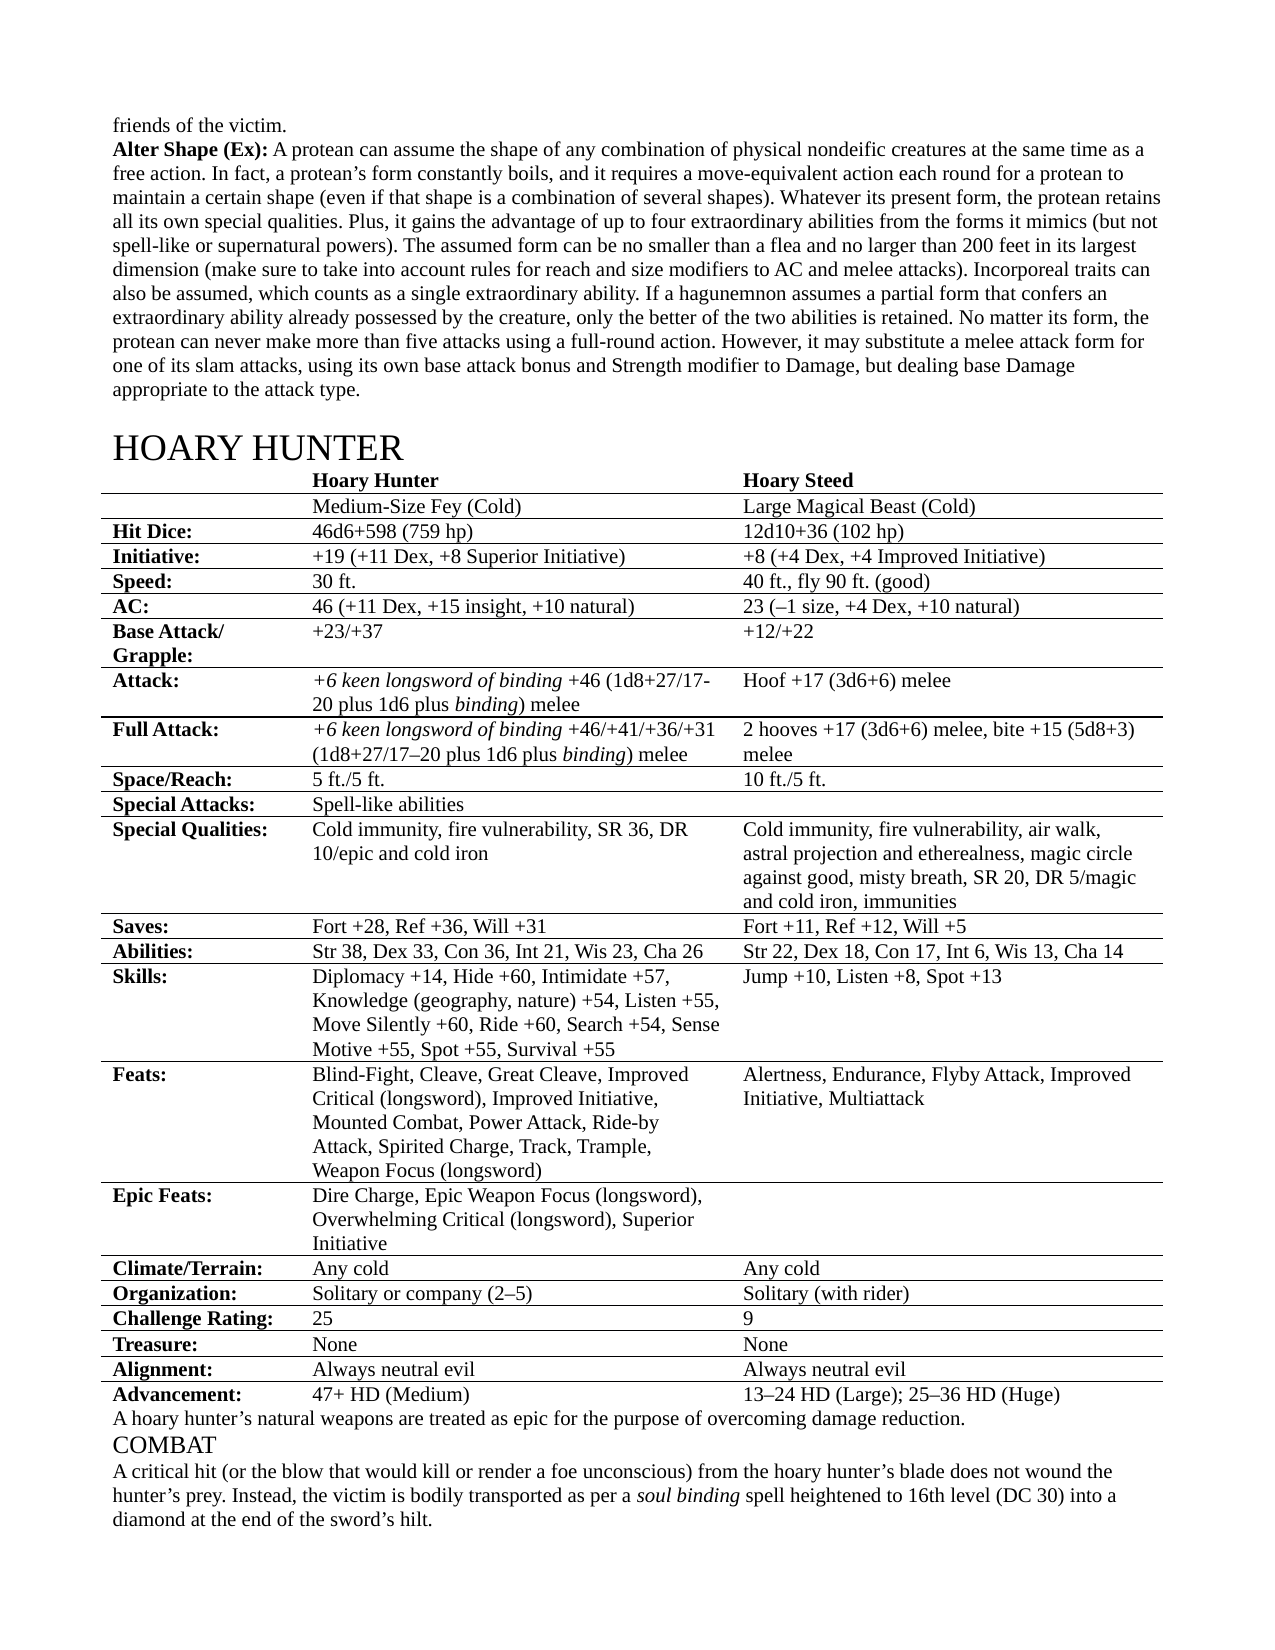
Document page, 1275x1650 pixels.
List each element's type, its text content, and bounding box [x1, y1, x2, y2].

table_cell Challenge Rating: [101, 1306, 301, 1330]
table_cell +12/+22 [732, 619, 1162, 667]
table_cell [101, 494, 301, 518]
table_cell Jump +10, Listen +8, Spot +13 [732, 964, 1162, 1061]
table_cell +19 (+11 Dex, +8 Superior Initiative) [301, 544, 732, 568]
table_cell 40 ft., fly 90 ft. (good) [732, 569, 1162, 593]
table_cell Climate/Terrain: [101, 1256, 301, 1280]
table_cell Base Attack/ Grapple: [101, 619, 301, 667]
table_cell Hoof +17 (3d6+6) melee [732, 668, 1162, 716]
table_cell Alignment: [101, 1357, 301, 1381]
table_cell Fort +11, Ref +12, Will +5 [732, 914, 1162, 938]
table_cell Saves: [101, 914, 301, 938]
table_cell None [732, 1331, 1162, 1356]
table_cell Advancement: [101, 1382, 301, 1406]
table_cell Fort +28, Ref +36, Will +31 [301, 914, 732, 938]
table_cell Solitary or company (2–5) [301, 1281, 732, 1305]
table_cell 5 ft./5 ft. [301, 767, 732, 791]
table_cell 46d6+598 (759 hp) [301, 519, 732, 543]
table_cell Cold immunity, fire vulnerability, air walk, astral projection and etherealness, magic circle against good, misty breath, SR 20, DR 5/magic and cold iron, immunities [732, 817, 1162, 913]
table_cell Attack: [101, 668, 301, 716]
table_cell [732, 1183, 1162, 1255]
table_cell Blind-Fight, Cleave, Great Cleave, Improved Critical (longsword), Improved Initiative, Mounted Combat, Power Attack, Ride-by Attack, Spirited Charge, Track, Trample, Weapon Focus (longsword) [301, 1062, 732, 1182]
table_header Hoary Hunter [301, 469, 732, 492]
table_cell 25 [301, 1306, 732, 1330]
table_cell Speed: [101, 569, 301, 593]
table_cell Dire Charge, Epic Weapon Focus (longsword), Overwhelming Critical (longsword), Superior Initiative [301, 1183, 732, 1255]
table_cell Space/Reach: [101, 767, 301, 791]
table_cell 30 ft. [301, 569, 732, 593]
table_cell [732, 792, 1162, 816]
table_cell +8 (+4 Dex, +4 Improved Initiative) [732, 544, 1162, 568]
text Alter Shape (Ex): A protean can assume the shape of any combination of physical nondeific creatures at the same time as a free action. In fact, a protean’s form constantly boils, and it requires a move-equivalent action each round for a protean to maintain a certain shape (even if that shape is a combination of several shapes). Whatever its present form, the protean retains all its own special qualities. Plus, it gains the advantage of up to four extraordinary abilities from the forms it mimics (but not spell-like or supernatural powers). The assumed form can be no smaller than a flea and no larger than 200 feet in its largest dimension (make sure to take into account rules for reach and size modifiers to AC and melee attacks). Incorporeal traits can also be assumed, which counts as a single extraordinary ability. If a hagunemnon assumes a partial form that confers an extraordinary ability already possessed by the creature, only the better of the two abilities is retained. No matter its form, the protean can never make more than five attacks using a full-round action. However, it may substitute a melee attack form for one of its slam attacks, using its own base attack bonus and Strength modifier to Damage, but dealing base Damage appropriate to the attack type. [112, 137, 1162, 401]
table_cell Solitary (with rider) [732, 1281, 1162, 1305]
table_cell Hit Dice: [101, 519, 301, 543]
table_cell 2 hooves +17 (3d6+6) melee, bite +15 (5d8+3) melee [732, 718, 1162, 766]
subtitle HOARY HUNTER [112, 425, 1162, 468]
table_cell Any cold [301, 1256, 732, 1280]
table_cell Special Attacks: [101, 792, 301, 816]
table_cell Always neutral evil [732, 1357, 1162, 1381]
table_cell 10 ft./5 ft. [732, 767, 1162, 791]
table_cell 12d10+36 (102 hp) [732, 519, 1162, 543]
table_cell +6 keen longsword of binding +46 (1d8+27/17-20 plus 1d6 plus binding) melee [301, 668, 732, 716]
table_cell 46 (+11 Dex, +15 insight, +10 natural) [301, 594, 732, 618]
table_cell Treasure: [101, 1331, 301, 1356]
table_cell Str 22, Dex 18, Con 17, Int 6, Wis 13, Cha 14 [732, 939, 1162, 963]
table_cell Medium-Size Fey (Cold) [301, 494, 732, 518]
table_cell Always neutral evil [301, 1357, 732, 1381]
table_cell Diplomacy +14, Hide +60, Intimidate +57, Knowledge (geography, nature) +54, Listen +55, Move Silently +60, Ride +60, Search +54, Sense Motive +55, Spot +55, Survival +55 [301, 964, 732, 1061]
text A hoary hunter’s natural weapons are treated as epic for the purpose of overcoming damage reduction. [112, 1406, 1162, 1430]
table_cell Alertness, Endurance, Flyby Attack, Improved Initiative, Multiattack [732, 1062, 1162, 1182]
table_cell Feats: [101, 1062, 301, 1182]
table_cell Organization: [101, 1281, 301, 1305]
text A critical hit (or the blow that would kill or render a foe unconscious) from the hoary hunter’s blade does not wound the hunter’s prey. Instead, the victim is bodily transported as per a soul binding spell heightened to 16th level (DC 30) into a diamond at the end of the sword’s hilt. [112, 1458, 1162, 1531]
table_cell Abilities: [101, 939, 301, 963]
table_cell 23 (–1 size, +4 Dex, +10 natural) [732, 594, 1162, 618]
table_cell 9 [732, 1306, 1162, 1330]
table_cell +6 keen longsword of binding +46/+41/+36/+31 (1d8+27/17–20 plus 1d6 plus binding) melee [301, 718, 732, 766]
table_cell Str 38, Dex 33, Con 36, Int 21, Wis 23, Cha 26 [301, 939, 732, 963]
text friends of the victim. [112, 112, 1162, 137]
table_cell Skills: [101, 964, 301, 1061]
table_cell 13–24 HD (Large); 25–36 HD (Huge) [732, 1382, 1162, 1406]
table_cell Epic Feats: [101, 1183, 301, 1255]
table_cell Cold immunity, fire vulnerability, SR 36, DR 10/epic and cold iron [301, 817, 732, 913]
table_cell Any cold [732, 1256, 1162, 1280]
table_cell +23/+37 [301, 619, 732, 667]
table_cell None [301, 1331, 732, 1356]
table_cell Large Magical Beast (Cold) [732, 494, 1162, 518]
table_cell Initiative: [101, 544, 301, 568]
table_cell AC: [101, 594, 301, 618]
table_cell Spell-like abilities [301, 792, 732, 816]
table_cell Full Attack: [101, 718, 301, 766]
text COMBAT [112, 1430, 1162, 1458]
table_cell Special Qualities: [101, 817, 301, 913]
table_header [101, 469, 301, 492]
table_header Hoary Steed [732, 469, 1162, 492]
table_cell 47+ HD (Medium) [301, 1382, 732, 1406]
